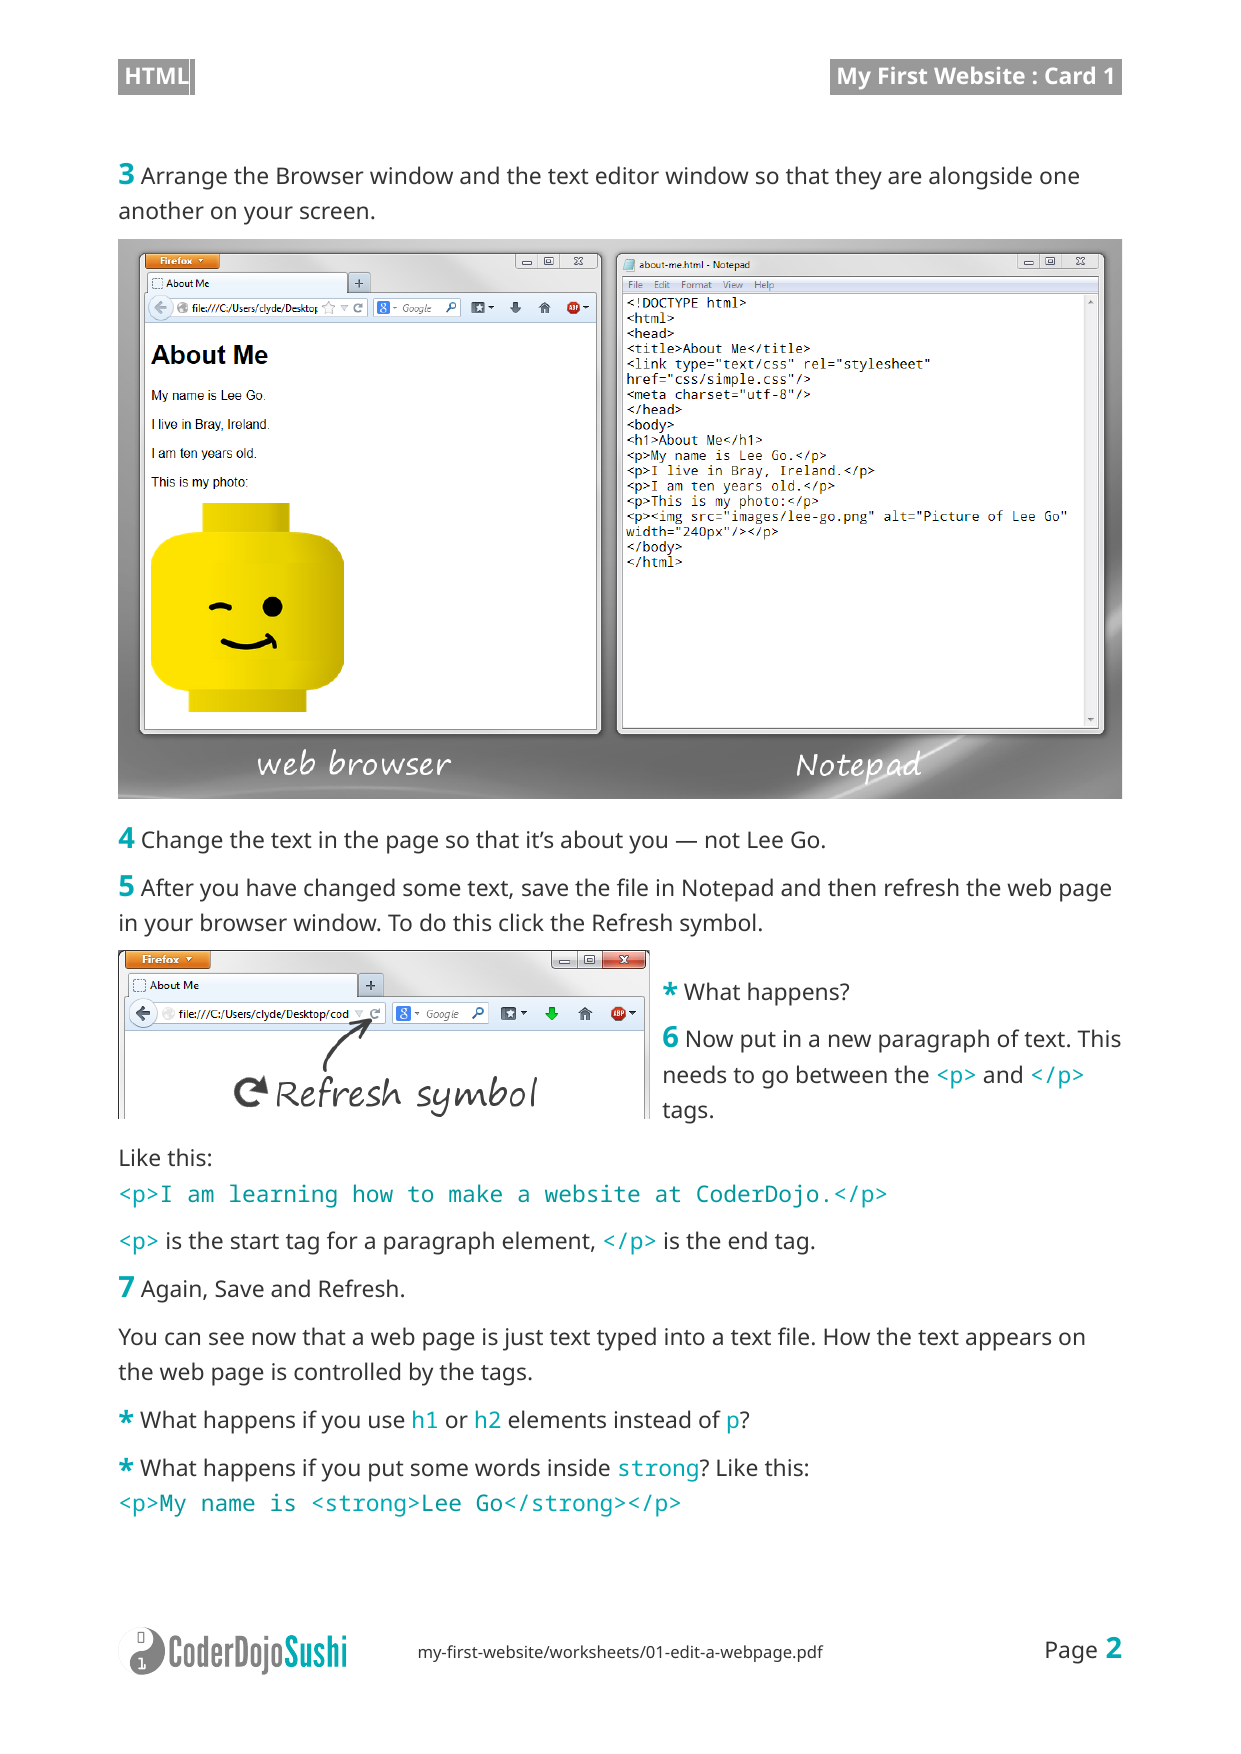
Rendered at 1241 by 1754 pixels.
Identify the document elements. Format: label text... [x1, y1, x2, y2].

picture [118, 239, 1123, 799]
text <p>My name is <strong>Lee Go</strong></p> [118, 1483, 1122, 1519]
text <p>I am learning how to make a website at CoderDojo.</p> [118, 1174, 1122, 1209]
picture [118, 1627, 347, 1675]
text 3 Arrange the Browser window and the text editor window so that they are alongside one another on your screen. [118, 156, 1122, 227]
text <p> is the start tag for a paragraph element, </p> is the end tag. [118, 1221, 1122, 1257]
text 7 Again, Save and Refresh. [118, 1269, 1122, 1305]
text * What happens? [650, 972, 1122, 1007]
picture [118, 950, 650, 1119]
text Like this: [118, 1138, 1122, 1174]
text * What happens if you put some words inside strong? Like this: [118, 1448, 1122, 1483]
text 4 Change the text in the page so that it’s about you — not Lee Go. [118, 820, 1122, 855]
text 5 After you have changed some text, save the file in Notepad and then refresh the web page in your browser window. To do this click the Refresh symbol. [118, 868, 1122, 938]
text You can see now that a web page is just text typed into a text file. How the text appears on the web page is controlled by the tags. [118, 1317, 1122, 1388]
text * What happens if you use h1 or h2 elements instead of p? [118, 1400, 1122, 1436]
text 6 Now put in a new paragraph of text. This needs to go between the <p> and </p> tags. [118, 1019, 1122, 1126]
